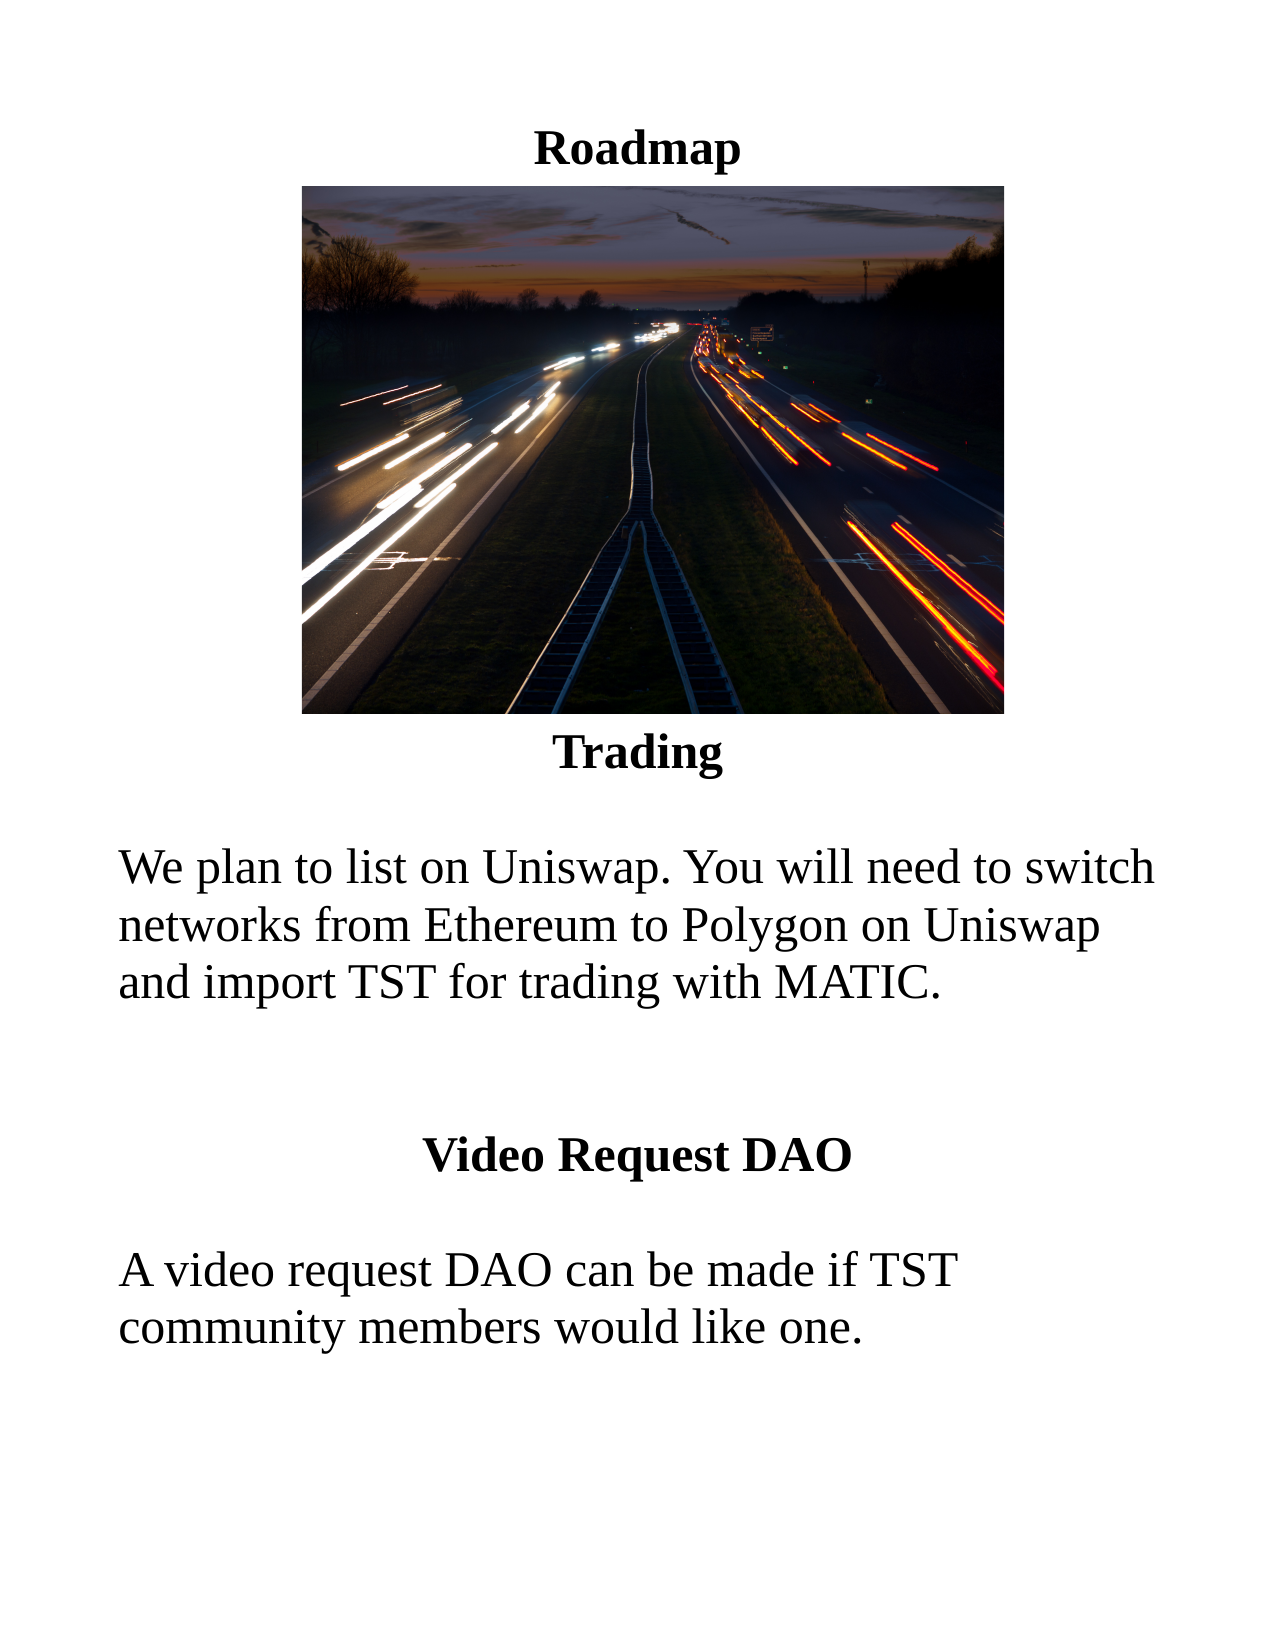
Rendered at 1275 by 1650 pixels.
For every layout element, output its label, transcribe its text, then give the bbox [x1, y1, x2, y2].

text A video request DAO can be made if TST community members would like one. [118, 1239, 1157, 1354]
picture [301, 186, 1005, 714]
text Trading [118, 722, 1157, 779]
text Roadmap [118, 118, 1157, 176]
text Video Request DAO [118, 1124, 1157, 1182]
text We plan to list on Uniswap. You will need to switch networks from Ethereum to Polygon on Uniswap and import TST for trading with MATIC. [118, 837, 1157, 1009]
